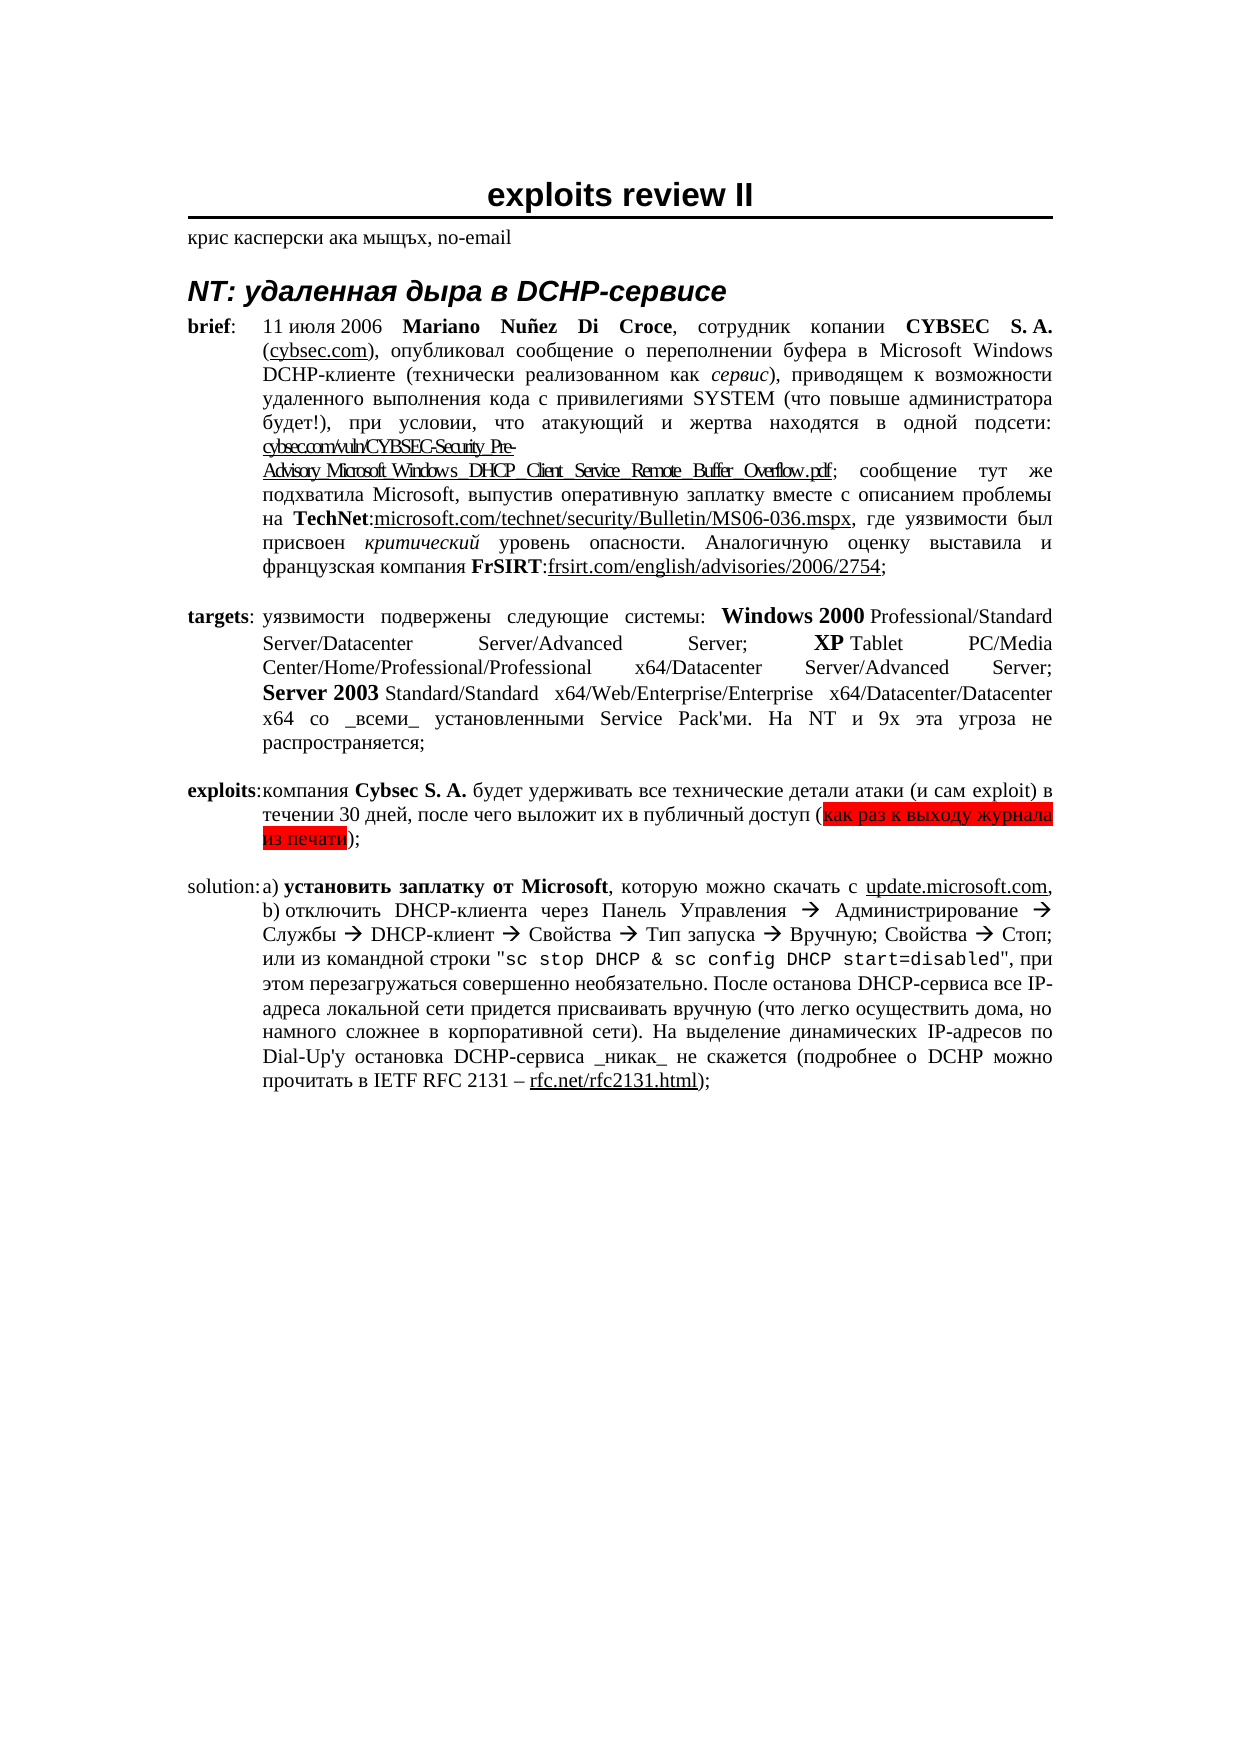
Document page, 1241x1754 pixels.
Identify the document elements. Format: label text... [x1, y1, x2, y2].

text brief: 11 июля 2006 Mariano Nuñez Di Croce, сотрудник копании CYBSEC S. A. (cybsec.com), опубликовал сообщение о переполнении буфера в Microsoft Windows DCHP-клиенте (технически реализованном как сервис), приводящем к возможности удаленного выполнения кода с привилегиями SYSTEM (что повыше администратора будет!), при условии, что атакующий и жертва находятся в одной подсети: cybsec.com/vuln/CYBSEC-Security_Pre-Advisory_Microsoft_Windows_DHCP_Client_Service_Remote_Buffer_Overflow.pdf; сообщение тут же подхватила Microsoft, выпустив оперативную заплатку вместе с описанием проблемы на TechNet:microsoft.com/technet/security/Bulletin/MS06-036.mspx, где уязвимости был присвоен критический уровень опасности. Аналогичную оценку выставила и французская компания FrSIRT:frsirt.com/english/advisories/2006/2754; [187, 314, 1053, 578]
text solution: а) установить заплатку от Microsoft, которую можно скачать с update.microsoft.com, b) отключить DHCP-клиента через Панель Управления  Администрирование  Службы  DHCP-клиент  Свойства  Тип запуска  Вручную; Свойства  Стоп; или из командной строки "sc stop DHCP & sc config DHCP start=disabled", при этом перезагружаться совершенно необязательно. После останова DHCP-сервиса все IP-адреса локальной сети придется присваивать вручную (что легко осуществить дома, но намного сложнее в корпоративной сети). На выделение динамических IP-адресов по Dial‑Up'у остановка DCHP-сервиса _никак_ не скажется (подробнее о DCHP можно прочитать в IETF RFC 2131 – rfc.net/rfc2131.html); [187, 874, 1053, 1092]
subtitle NT: удаленная дыра в DCHP-сервисе [187, 274, 1053, 307]
subtitle exploits review II [187, 175, 1053, 219]
text крис касперски ака мыщъх, no-email [187, 225, 1053, 249]
text exploits: компания Cybsec S. A. будет удерживать все технические детали атаки (и сам exploit) в течении 30 дней, после чего выложит их в публичный доступ (как раз к выходу журнала из печати); [187, 778, 1053, 850]
text targets: уязвимости подвержены следующие системы: Windows 2000 Professional/Standard Server/Datacenter Server/Advanced Server; XP Tablet PC/Media Center/Home/Professional/Professional x64/Datacenter Server/Advanced Server; Server 2003 Standard/Standard x64/Web/Enterprise/Enterprise x64/Datacenter/Datacenter x64 со _всеми_ установленными Service Pack'ми. На NT и 9x эта угроза не распространяется; [187, 602, 1053, 754]
